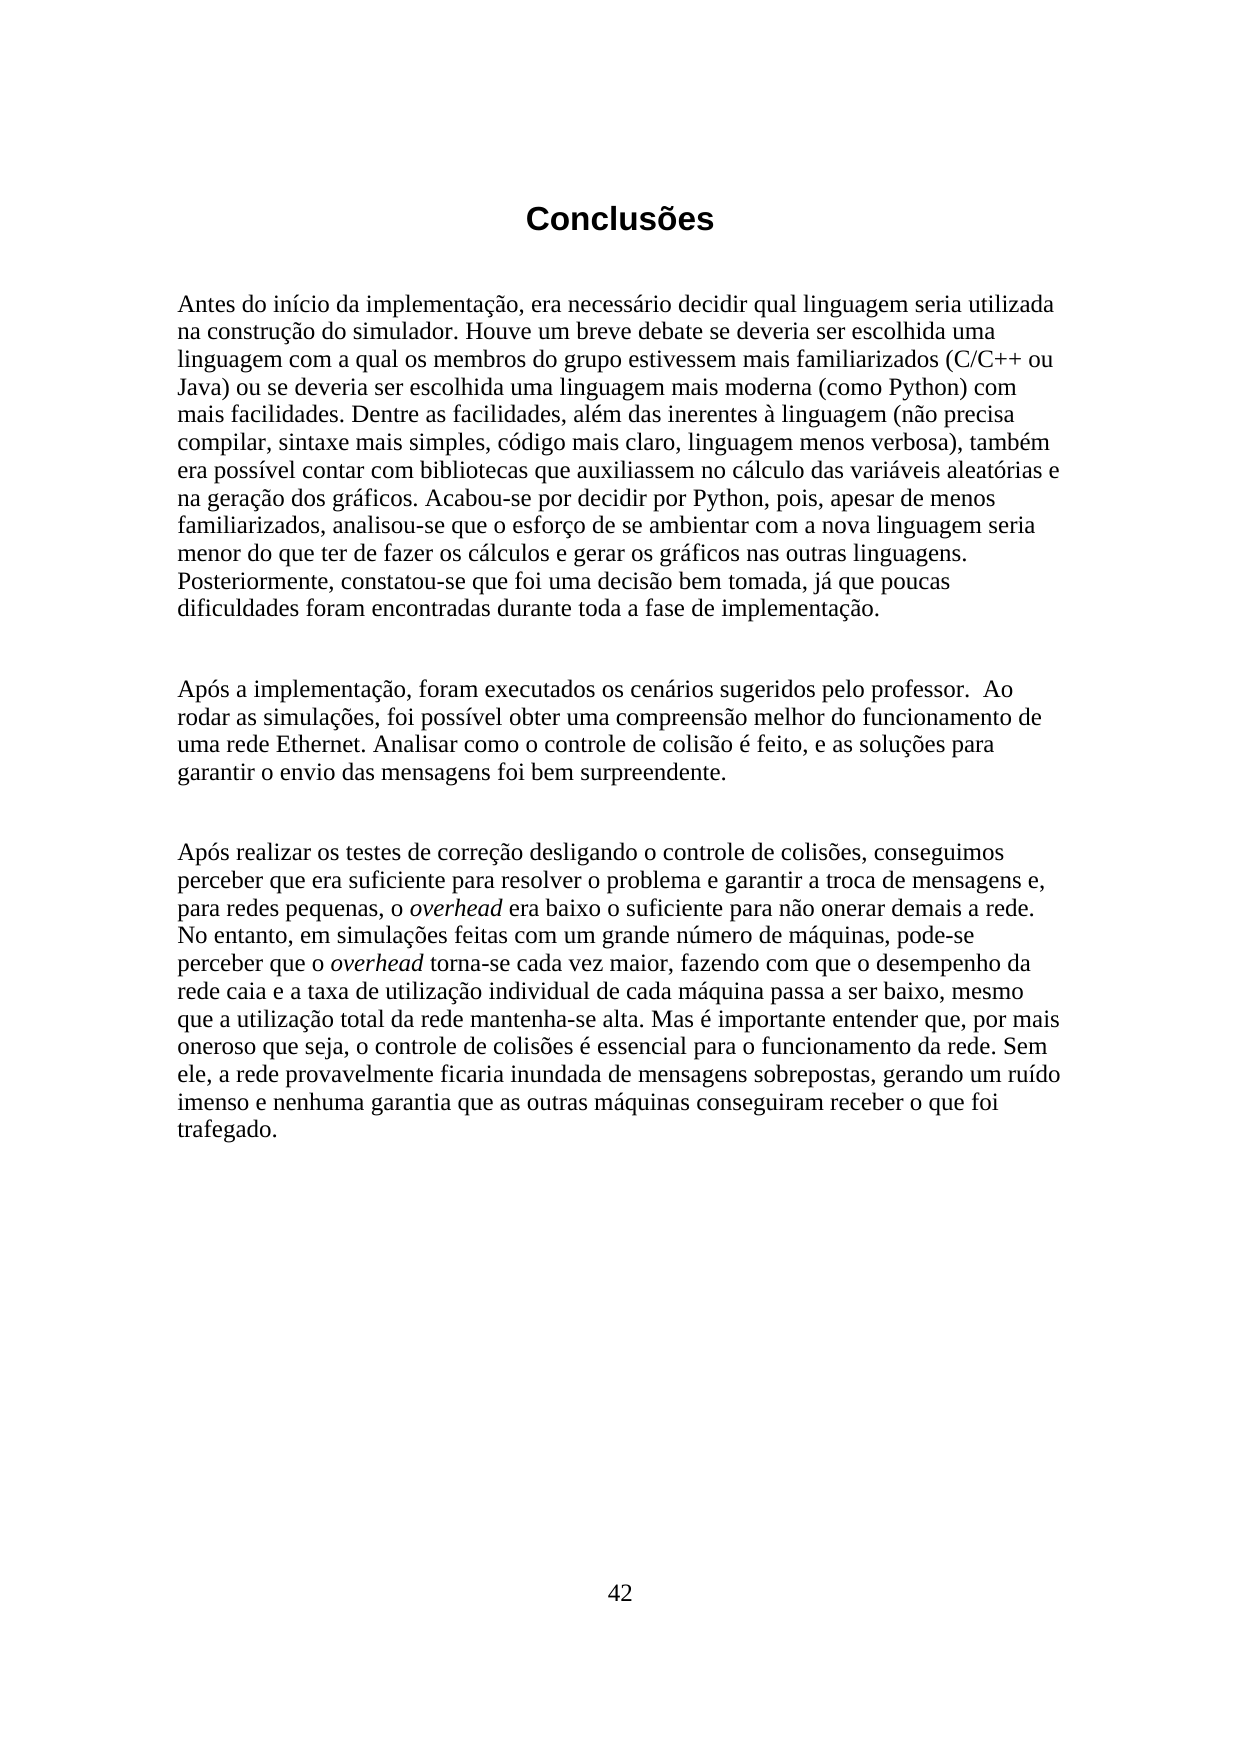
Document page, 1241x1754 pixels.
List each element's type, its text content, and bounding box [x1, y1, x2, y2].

text Após a implementação, foram executados os cenários sugeridos pelo professor. Ao rodar as simulações, foi possível obter uma compreensão melhor do funcionamento de uma rede Ethernet. Analisar como o controle de colisão é feito, e as soluções para garantir o envio das mensagens foi bem surpreendente. [177, 675, 1063, 786]
subtitle Conclusões [177, 200, 1063, 237]
text Após realizar os testes de correção desligando o controle de colisões, conseguimos perceber que era suficiente para resolver o problema e garantir a troca de mensagens e, para redes pequenas, o overhead era baixo o suficiente para não onerar demais a rede. No entanto, em simulações feitas com um grande número de máquinas, pode-se perceber que o overhead torna-se cada vez maior, fazendo com que o desempenho da rede caia e a taxa de utilização individual de cada máquina passa a ser baixo, mesmo que a utilização total da rede mantenha-se alta. Mas é importante entender que, por mais oneroso que seja, o controle de colisões é essencial para o funcionamento da rede. Sem ele, a rede provavelmente ficaria inundada de mensagens sobrepostas, gerando um ruído imenso e nenhuma garantia que as outras máquinas conseguiram receber o que foi trafegado. [177, 838, 1063, 1143]
text Antes do início da implementação, era necessário decidir qual linguagem seria utilizada na construção do simulador. Houve um breve debate se deveria ser escolhida uma linguagem com a qual os membros do grupo estivessem mais familiarizados (C/C++ ou Java) ou se deveria ser escolhida uma linguagem mais moderna (como Python) com mais facilidades. Dentre as facilidades, além das inerentes à linguagem (não precisa compilar, sintaxe mais simples, código mais claro, linguagem menos verbosa), também era possível contar com bibliotecas que auxiliassem no cálculo das variáveis aleatórias e na geração dos gráficos. Acabou-se por decidir por Python, pois, apesar de menos familiarizados, analisou-se que o esforço de se ambientar com a nova linguagem seria menor do que ter de fazer os cálculos e gerar os gráficos nas outras linguagens. Posteriormente, constatou-se que foi uma decisão bem tomada, já que poucas dificuldades foram encontradas durante toda a fase de implementação. [177, 290, 1063, 622]
